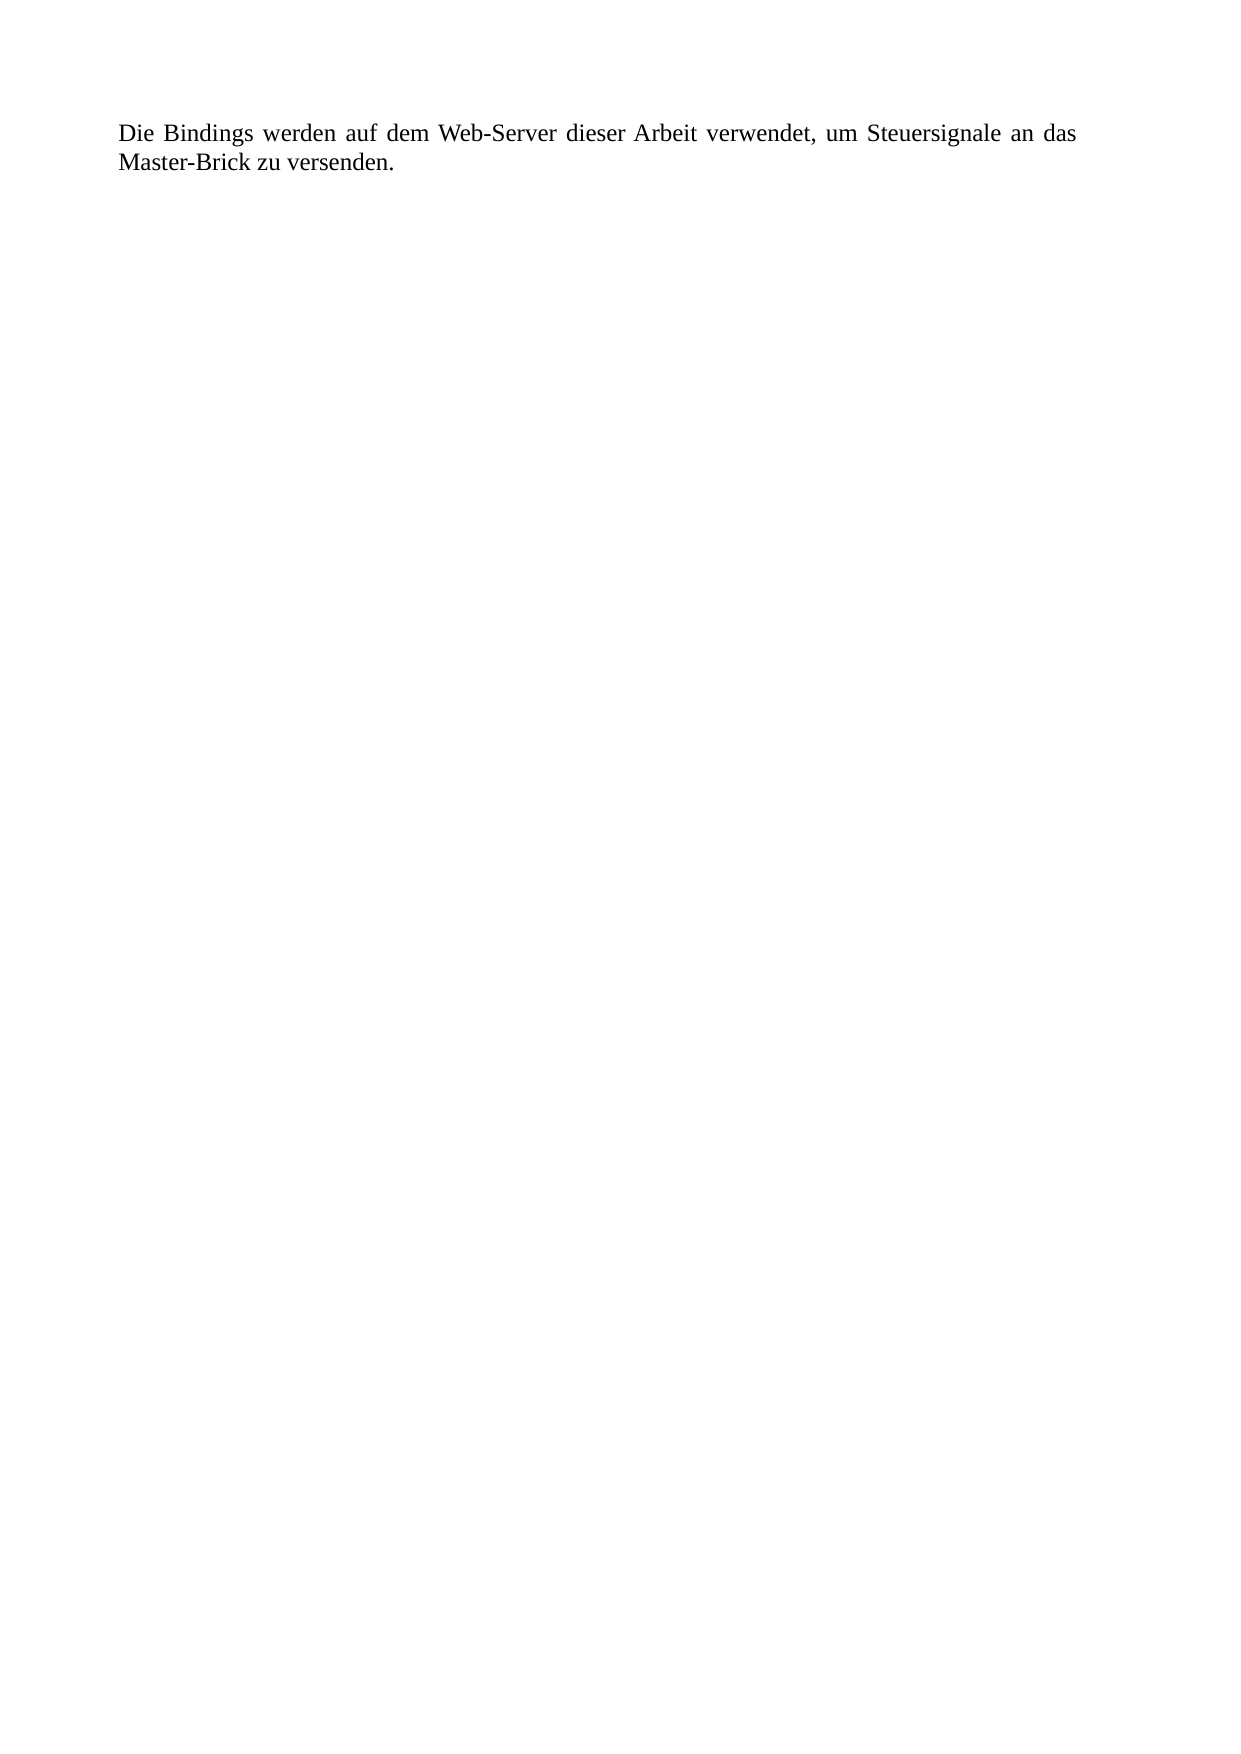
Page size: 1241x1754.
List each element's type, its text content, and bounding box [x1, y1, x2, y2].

text Die Bindings werden auf dem Web-Server dieser Arbeit verwendet, um Steuersignale an das Master-Brick zu versenden. [118, 118, 1078, 176]
